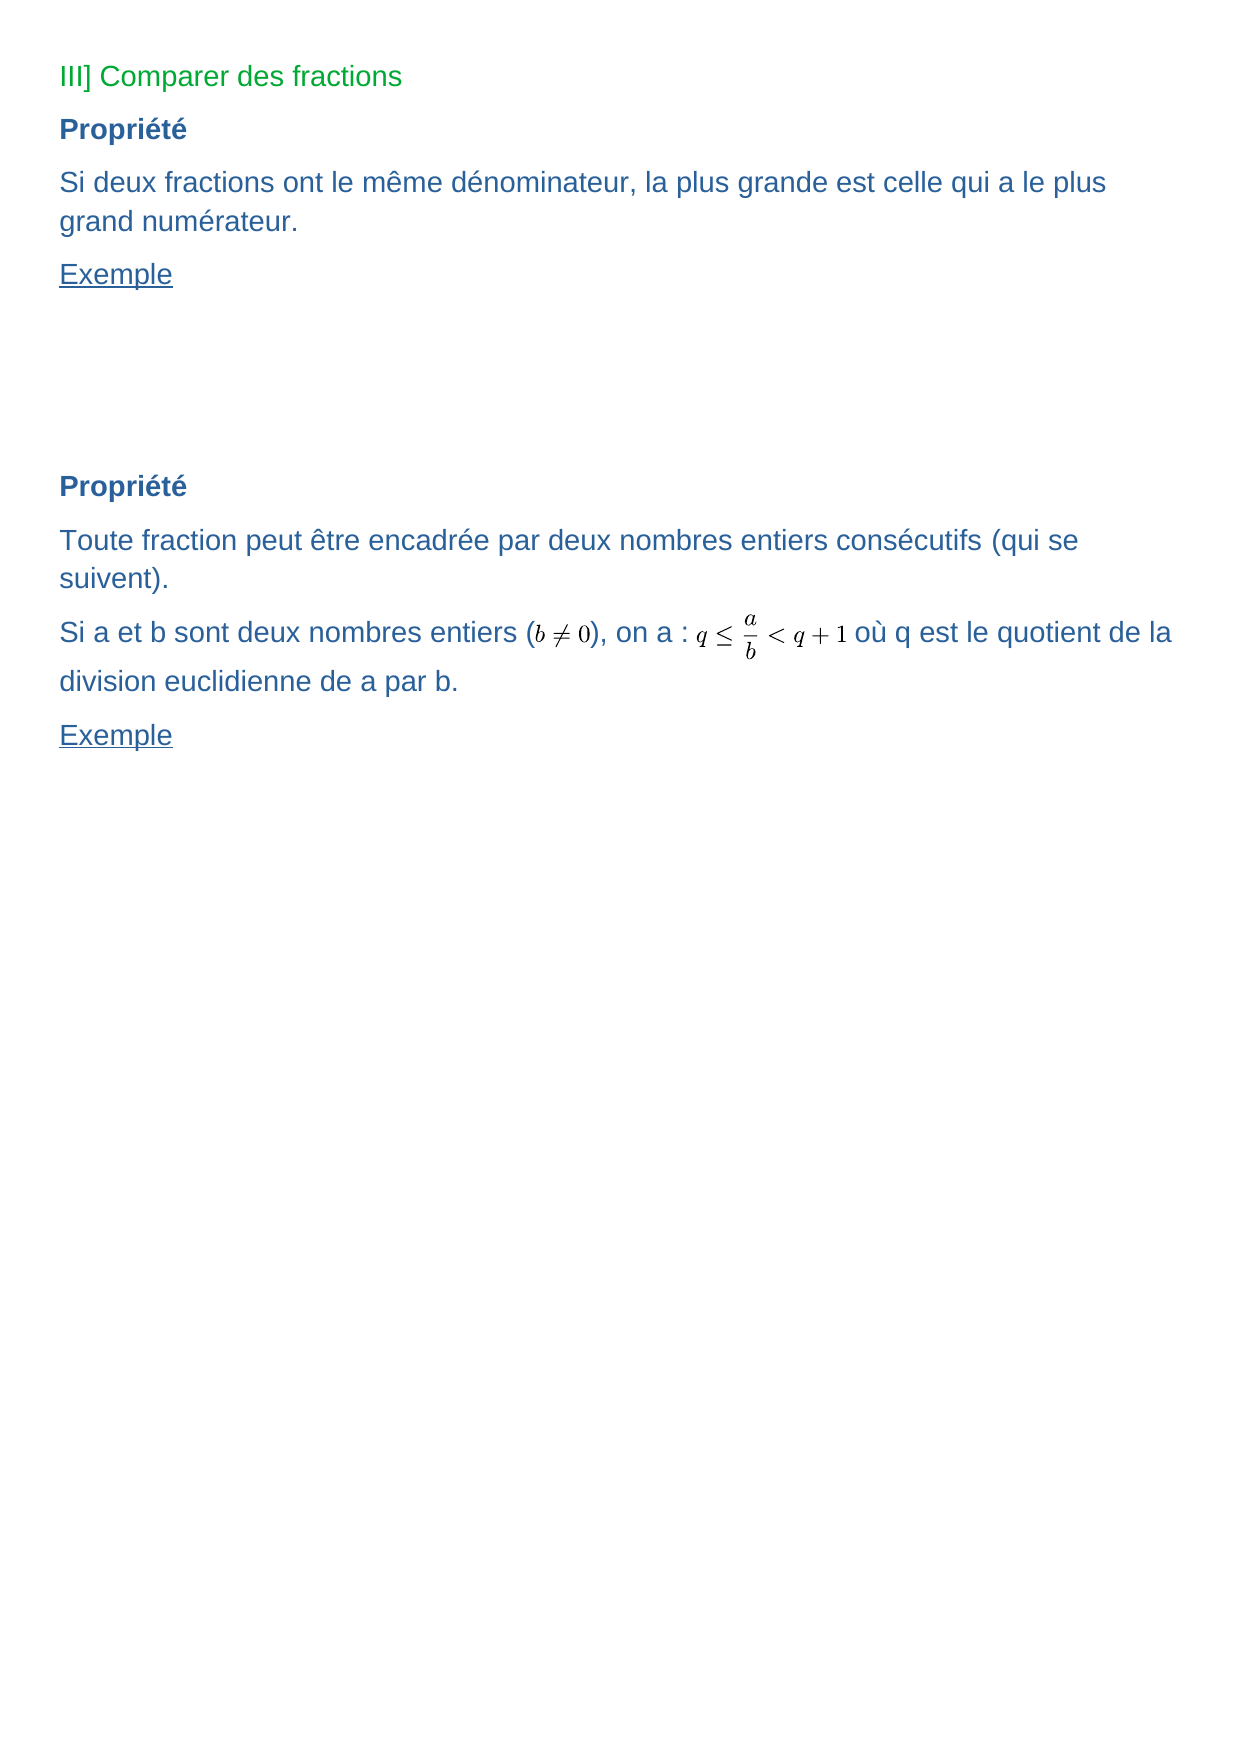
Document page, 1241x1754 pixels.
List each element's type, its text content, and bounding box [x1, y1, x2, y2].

text Si deux fractions ont le même dénominateur, la plus grande est celle qui a le plus grand numérateur. [59, 165, 1181, 237]
text Toute fraction peut être encadrée par deux nombres entiers consécutifs (qui se suivent). [59, 523, 1181, 595]
text Propriété [59, 112, 1181, 146]
text Si a et b sont deux nombres entiers (), on a : où q est le quotient de la division euclidienne de a par b. [59, 614, 1181, 698]
text Exemple [59, 257, 1181, 291]
text Propriété [59, 469, 1181, 503]
text III] Comparer des fractions [59, 59, 1181, 93]
text Exemple [59, 717, 1181, 751]
